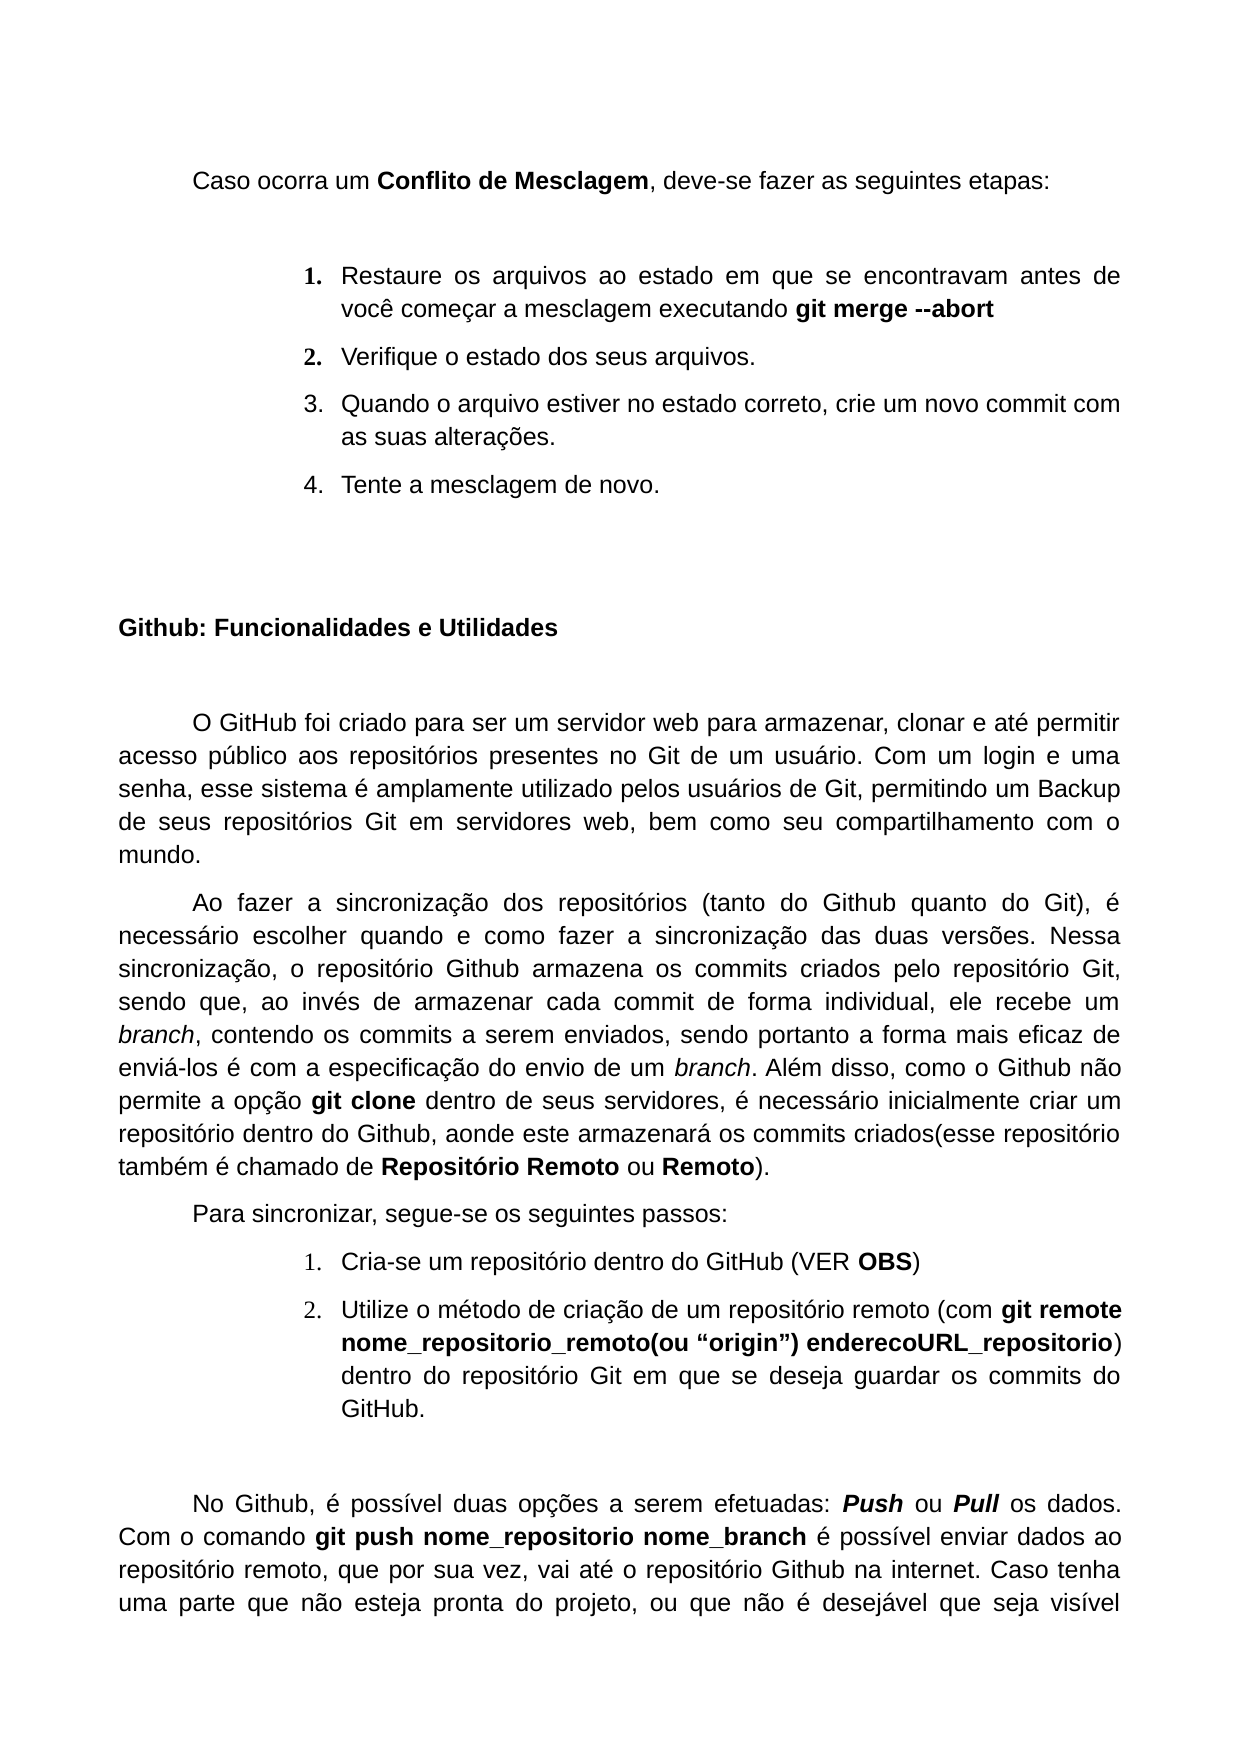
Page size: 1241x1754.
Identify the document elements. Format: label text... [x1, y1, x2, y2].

list Quando o arquivo estiver no estado correto, crie um novo commit com as suas alterações. [303, 389, 1122, 451]
list Cria-se um repositório dentro do GitHub (VER OBS) [303, 1247, 1122, 1276]
text No Github, é possível duas opções a serem efetuadas: Push ou Pull os dados. Com o comando git push nome_repositorio nome_branch é possível enviar dados ao repositório remoto, que por sua vez, vai até o repositório Github na internet. Caso tenha uma parte que não esteja pronta do projeto, ou que não é desejável que seja visível [118, 1489, 1122, 1617]
list Verifique o estado dos seus arquivos. [303, 342, 1122, 371]
text Ao fazer a sincronização dos repositórios (tanto do Github quanto do Git), é necessário escolher quando e como fazer a sincronização das duas versões. Nessa sincronização, o repositório Github armazena os commits criados pelo repositório Git, sendo que, ao invés de armazenar cada commit de forma individual, ele recebe um branch, contendo os commits a serem enviados, sendo portanto a forma mais eficaz de enviá-los é com a especificação do envio de um branch. Além disso, como o Github não permite a opção git clone dentro de seus servidores, é necessário inicialmente criar um repositório dentro do Github, aonde este armazenará os commits criados(esse repositório também é chamado de Repositório Remoto ou Remoto). [118, 888, 1122, 1181]
list Restaure os arquivos ao estado em que se encontravam antes de você começar a mesclagem executando git merge --abort [303, 261, 1122, 323]
text Caso ocorra um Conflito de Mesclagem, deve-se fazer as seguintes etapas: [118, 166, 1122, 194]
list Utilize o método de criação de um repositório remoto (com git remote nome_repositorio_remoto(ou “origin”) enderecoURL_repositorio) dentro do repositório Git em que se deseja guardar os commits do GitHub. [303, 1295, 1122, 1423]
text O GitHub foi criado para ser um servidor web para armazenar, clonar e até permitir acesso público aos repositórios presentes no Git de um usuário. Com um login e uma senha, esse sistema é amplamente utilizado pelos usuários de Git, permitindo um Backup de seus repositórios Git em servidores web, bem como seu compartilhamento com o mundo. [118, 708, 1122, 869]
text Para sincronizar, segue-se os seguintes passos: [118, 1199, 1122, 1228]
list Tente a mesclagem de novo. [303, 470, 1122, 499]
text Github: Funcionalidades e Utilidades [118, 613, 1122, 642]
